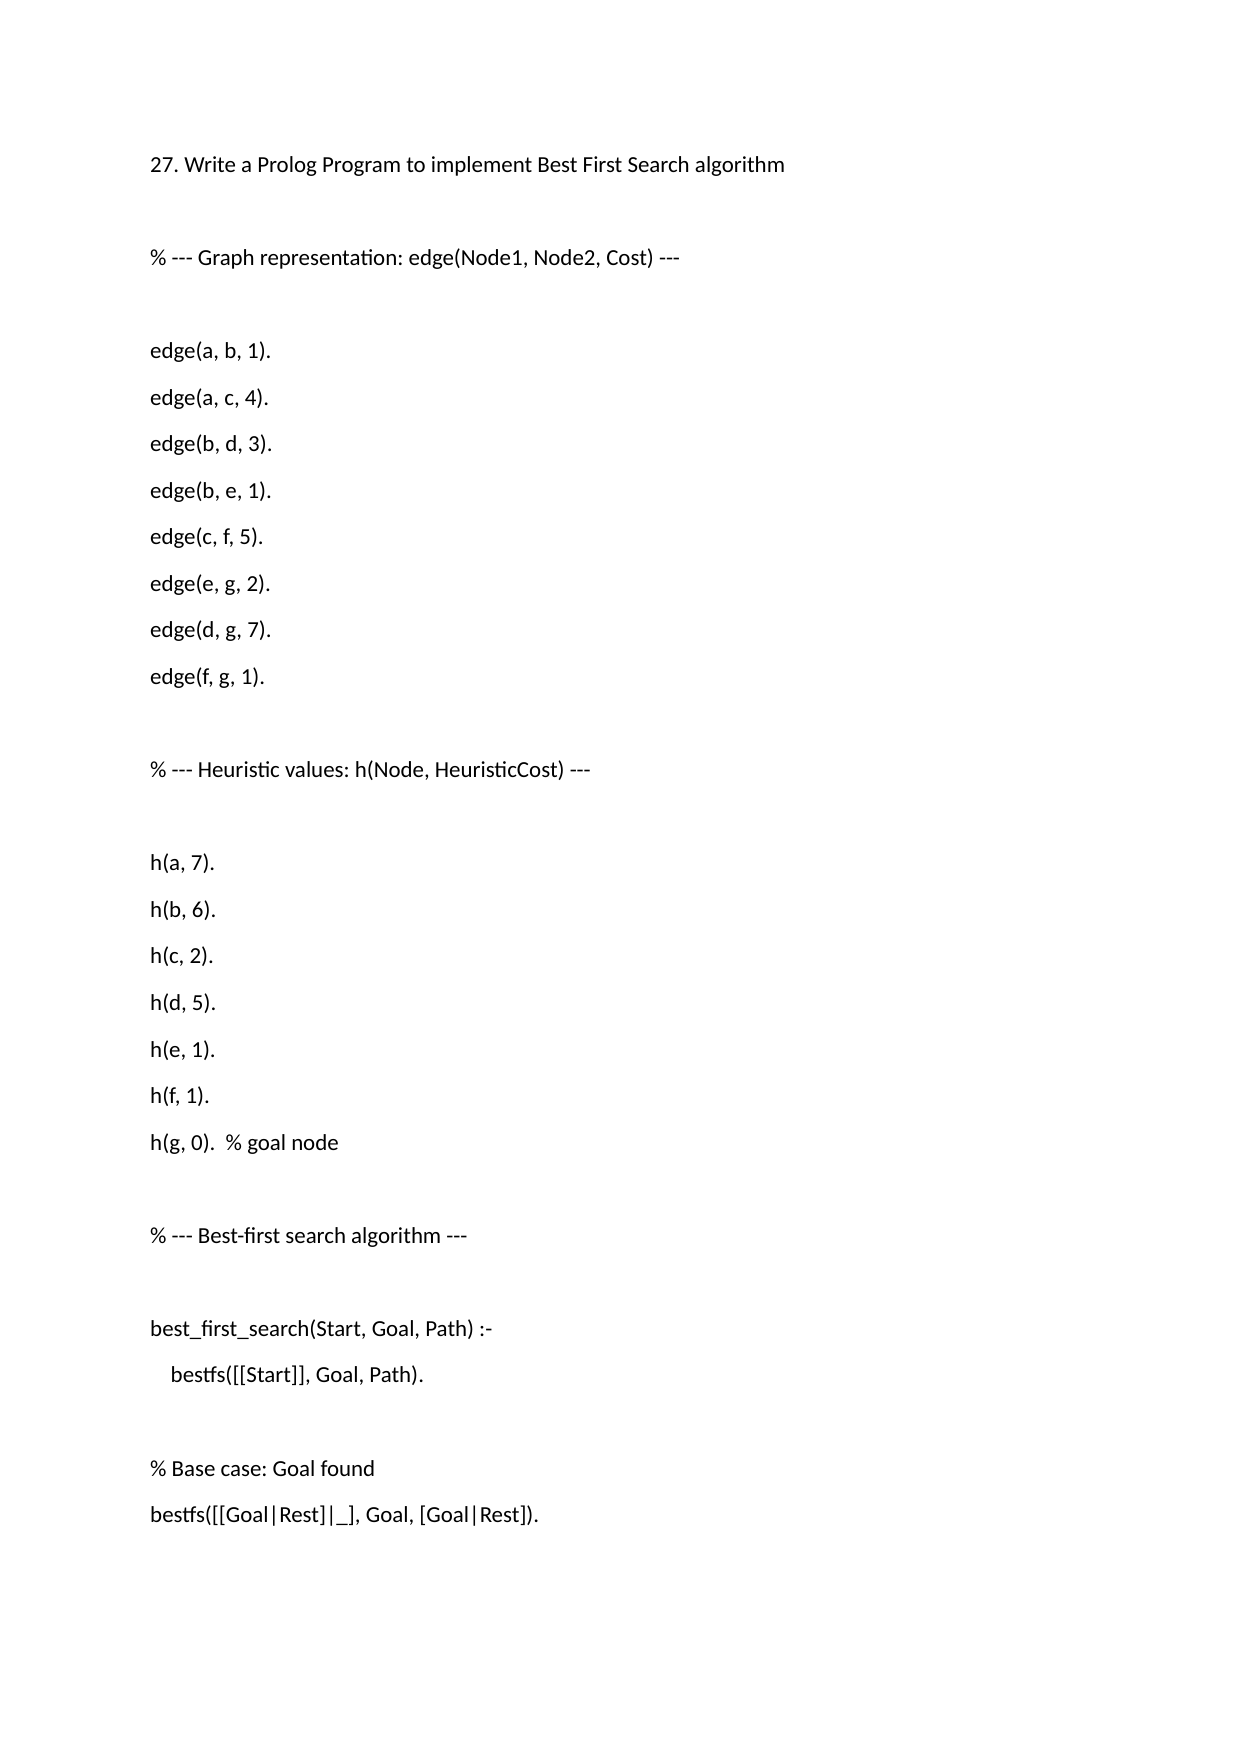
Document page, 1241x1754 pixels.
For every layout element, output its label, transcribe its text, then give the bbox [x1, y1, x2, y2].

text h(f, 1). [150, 1081, 1090, 1109]
text edge(d, g, 7). [150, 616, 1090, 644]
text bestfs([[Goal|Rest]|_], Goal, [Goal|Rest]). [150, 1500, 1090, 1528]
text edge(a, c, 4). [150, 383, 1090, 411]
text % --- Best-first search algorithm --- [150, 1221, 1090, 1249]
text % Base case: Goal found [150, 1454, 1090, 1482]
text edge(f, g, 1). [150, 662, 1090, 690]
text edge(a, b, 1). [150, 336, 1090, 364]
text h(e, 1). [150, 1035, 1090, 1063]
text h(d, 5). [150, 988, 1090, 1016]
text h(b, 6). [150, 895, 1090, 923]
text edge(e, g, 2). [150, 569, 1090, 597]
text 27. Write a Prolog Program to implement Best First Search algorithm [150, 150, 1090, 178]
text edge(c, f, 5). [150, 522, 1090, 551]
text edge(b, d, 3). [150, 429, 1090, 457]
text edge(b, e, 1). [150, 476, 1090, 504]
text h(c, 2). [150, 942, 1090, 969]
text h(g, 0). % goal node [150, 1128, 1090, 1156]
text % --- Graph representation: edge(Node1, Node2, Cost) --- [150, 243, 1090, 271]
text best_first_search(Start, Goal, Path) :- [150, 1314, 1090, 1342]
text % --- Heuristic values: h(Node, HeuristicCost) --- [150, 755, 1090, 783]
text bestfs([[Start]], Goal, Path). [150, 1361, 1090, 1389]
text h(a, 7). [150, 848, 1090, 876]
